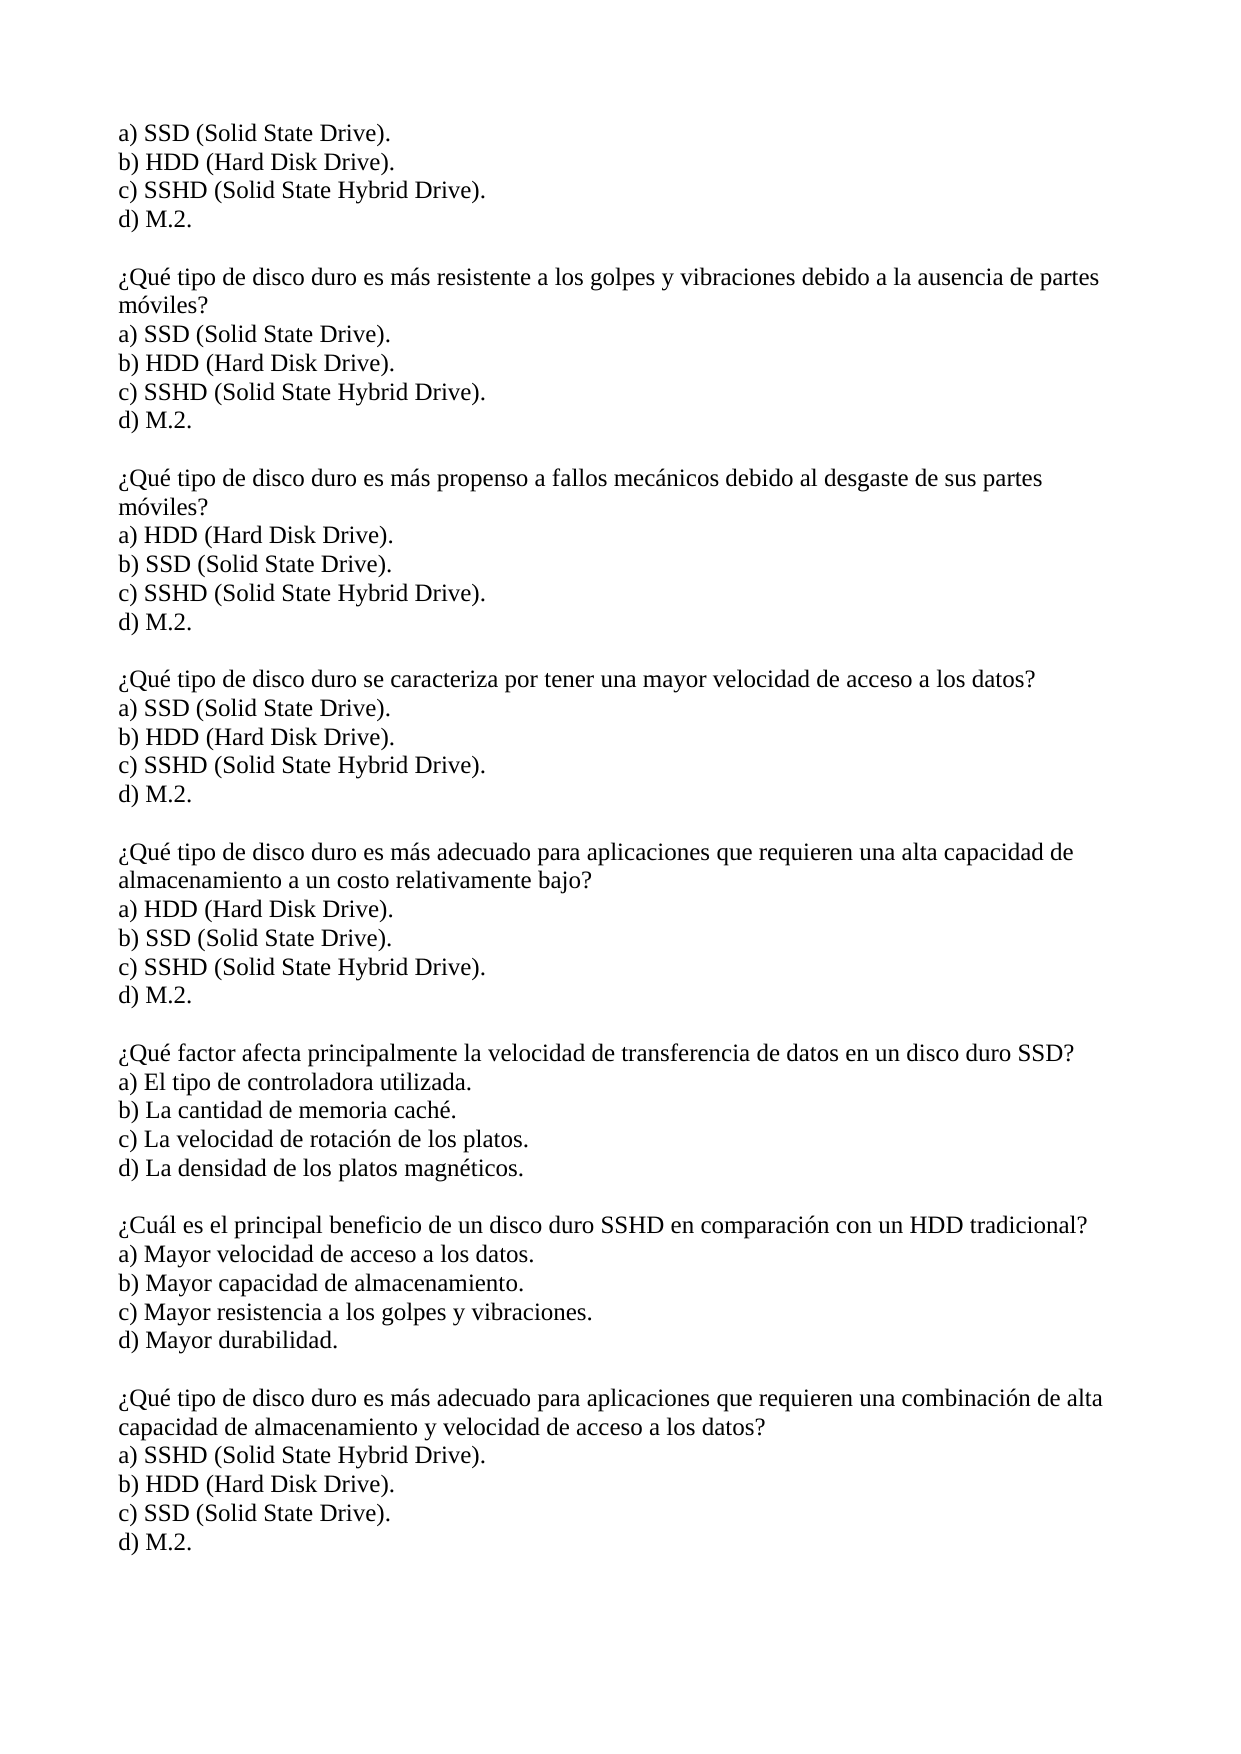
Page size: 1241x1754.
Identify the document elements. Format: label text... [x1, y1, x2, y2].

text d) M.2. [118, 406, 1122, 434]
text a) HDD (Hard Disk Drive). [118, 894, 1122, 923]
text b) HDD (Hard Disk Drive). [118, 722, 1122, 751]
text c) SSHD (Solid State Hybrid Drive). [118, 176, 1122, 204]
text d) M.2. [118, 779, 1122, 808]
text c) SSHD (Solid State Hybrid Drive). [118, 377, 1122, 406]
text d) M.2. [118, 204, 1122, 233]
text c) SSHD (Solid State Hybrid Drive). [118, 952, 1122, 981]
text d) La densidad de los platos magnéticos. [118, 1153, 1122, 1182]
text ¿Qué tipo de disco duro es más adecuado para aplicaciones que requieren una alta capacidad de almacenamiento a un costo relativamente bajo? [118, 837, 1122, 894]
text c) SSD (Solid State Drive). [118, 1498, 1122, 1527]
text c) Mayor resistencia a los golpes y vibraciones. [118, 1297, 1122, 1326]
text b) SSD (Solid State Drive). [118, 923, 1122, 952]
text a) SSHD (Solid State Hybrid Drive). [118, 1441, 1122, 1469]
text b) La cantidad de memoria caché. [118, 1096, 1122, 1124]
text ¿Qué tipo de disco duro es más propenso a fallos mecánicos debido al desgaste de sus partes móviles? [118, 463, 1122, 521]
text a) SSD (Solid State Drive). [118, 693, 1122, 722]
text ¿Qué tipo de disco duro es más adecuado para aplicaciones que requieren una combinación de alta capacidad de almacenamiento y velocidad de acceso a los datos? [118, 1383, 1122, 1441]
text c) SSHD (Solid State Hybrid Drive). [118, 751, 1122, 779]
text d) M.2. [118, 981, 1122, 1009]
text a) HDD (Hard Disk Drive). [118, 521, 1122, 549]
text ¿Qué factor afecta principalmente la velocidad de transferencia de datos en un disco duro SSD? [118, 1038, 1122, 1067]
text b) Mayor capacidad de almacenamiento. [118, 1268, 1122, 1297]
text d) Mayor durabilidad. [118, 1326, 1122, 1354]
text b) SSD (Solid State Drive). [118, 549, 1122, 578]
text ¿Qué tipo de disco duro se caracteriza por tener una mayor velocidad de acceso a los datos? [118, 664, 1122, 693]
text c) La velocidad de rotación de los platos. [118, 1124, 1122, 1153]
text a) Mayor velocidad de acceso a los datos. [118, 1239, 1122, 1268]
text d) M.2. [118, 607, 1122, 636]
text c) SSHD (Solid State Hybrid Drive). [118, 578, 1122, 607]
text b) HDD (Hard Disk Drive). [118, 147, 1122, 176]
text ¿Qué tipo de disco duro es más resistente a los golpes y vibraciones debido a la ausencia de partes móviles? [118, 262, 1122, 319]
text a) El tipo de controladora utilizada. [118, 1067, 1122, 1096]
text d) M.2. [118, 1527, 1122, 1556]
text b) HDD (Hard Disk Drive). [118, 348, 1122, 377]
text a) SSD (Solid State Drive). [118, 319, 1122, 348]
text b) HDD (Hard Disk Drive). [118, 1469, 1122, 1498]
text ¿Cuál es el principal beneficio de un disco duro SSHD en comparación con un HDD tradicional? [118, 1211, 1122, 1239]
text a) SSD (Solid State Drive). [118, 118, 1122, 147]
